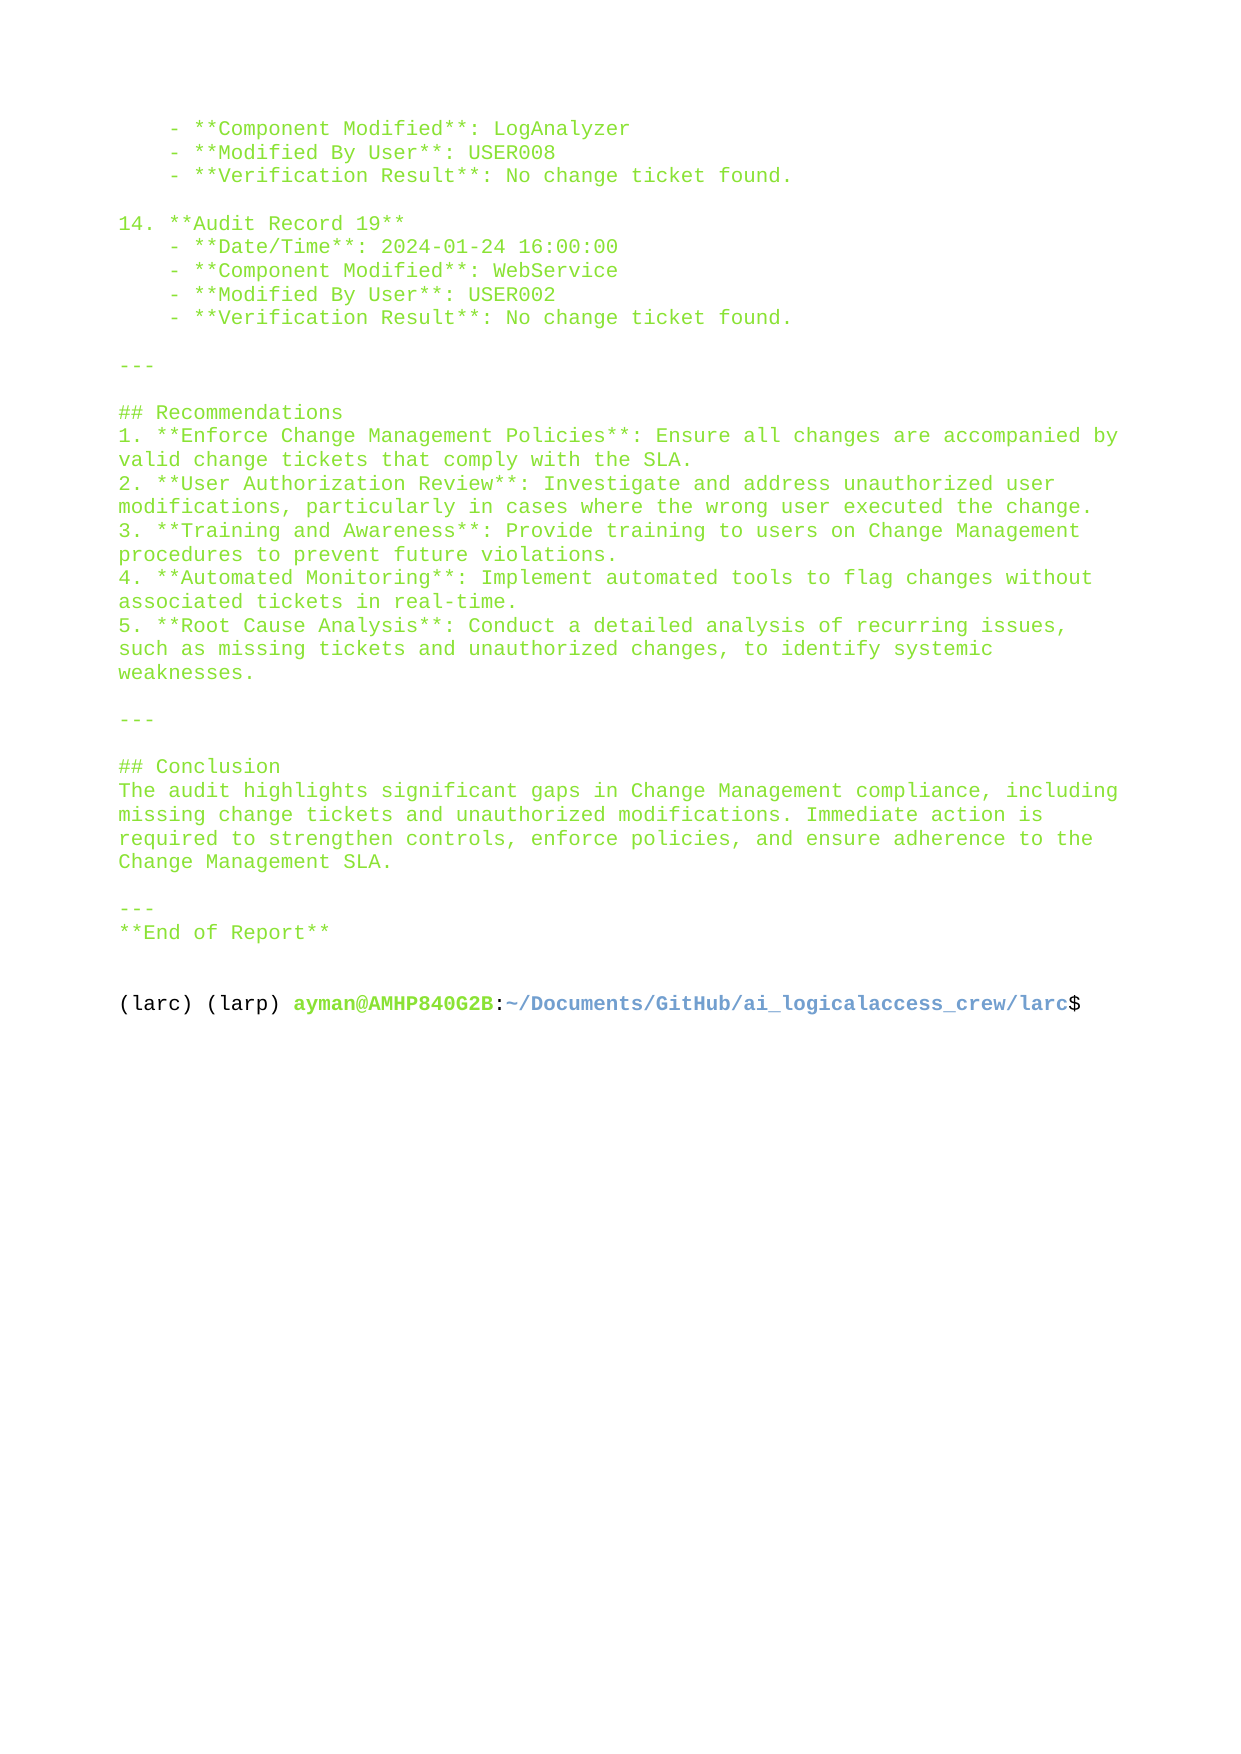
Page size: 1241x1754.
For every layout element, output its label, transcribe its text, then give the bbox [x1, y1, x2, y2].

text - **Verification Result**: No change ticket found. [118, 165, 1122, 189]
text --- [118, 898, 1122, 922]
text - **Modified By User**: USER002 [118, 284, 1122, 307]
text - **Component Modified**: WebService [118, 260, 1122, 284]
text 14. **Audit Record 19** [118, 213, 1122, 236]
text ## Conclusion [118, 757, 1122, 780]
text ## Recommendations [118, 402, 1122, 426]
text 3. **Training and Awareness**: Provide training to users on Change Management procedures to prevent future violations. [118, 520, 1122, 567]
text 5. **Root Cause Analysis**: Conduct a detailed analysis of recurring issues, such as missing tickets and unauthorized changes, to identify systemic weaknesses. [118, 615, 1122, 686]
text - **Component Modified**: LogAnalyzer [118, 118, 1122, 142]
text 4. **Automated Monitoring**: Implement automated tools to flag changes without associated tickets in real-time. [118, 567, 1122, 615]
text - **Verification Result**: No change ticket found. [118, 307, 1122, 331]
text --- [118, 354, 1122, 378]
text The audit highlights significant gaps in Change Management compliance, including missing change tickets and unauthorized modifications. Immediate action is required to strengthen controls, enforce policies, and ensure adherence to the Change Management SLA. [118, 780, 1122, 875]
text - **Date/Time**: 2024-01-24 16:00:00 [118, 236, 1122, 260]
text --- [118, 709, 1122, 733]
text - **Modified By User**: USER008 [118, 142, 1122, 165]
text 2. **User Authorization Review**: Investigate and address unauthorized user modifications, particularly in cases where the wrong user executed the change. [118, 473, 1122, 520]
text **End of Report** [118, 922, 1122, 946]
text (larc) (larp) ayman@AMHP840G2B:~/Documents/GitHub/ai_logicalaccess_crew/larc$ [118, 993, 1122, 1017]
text 1. **Enforce Change Management Policies**: Ensure all changes are accompanied by valid change tickets that comply with the SLA. [118, 426, 1122, 473]
